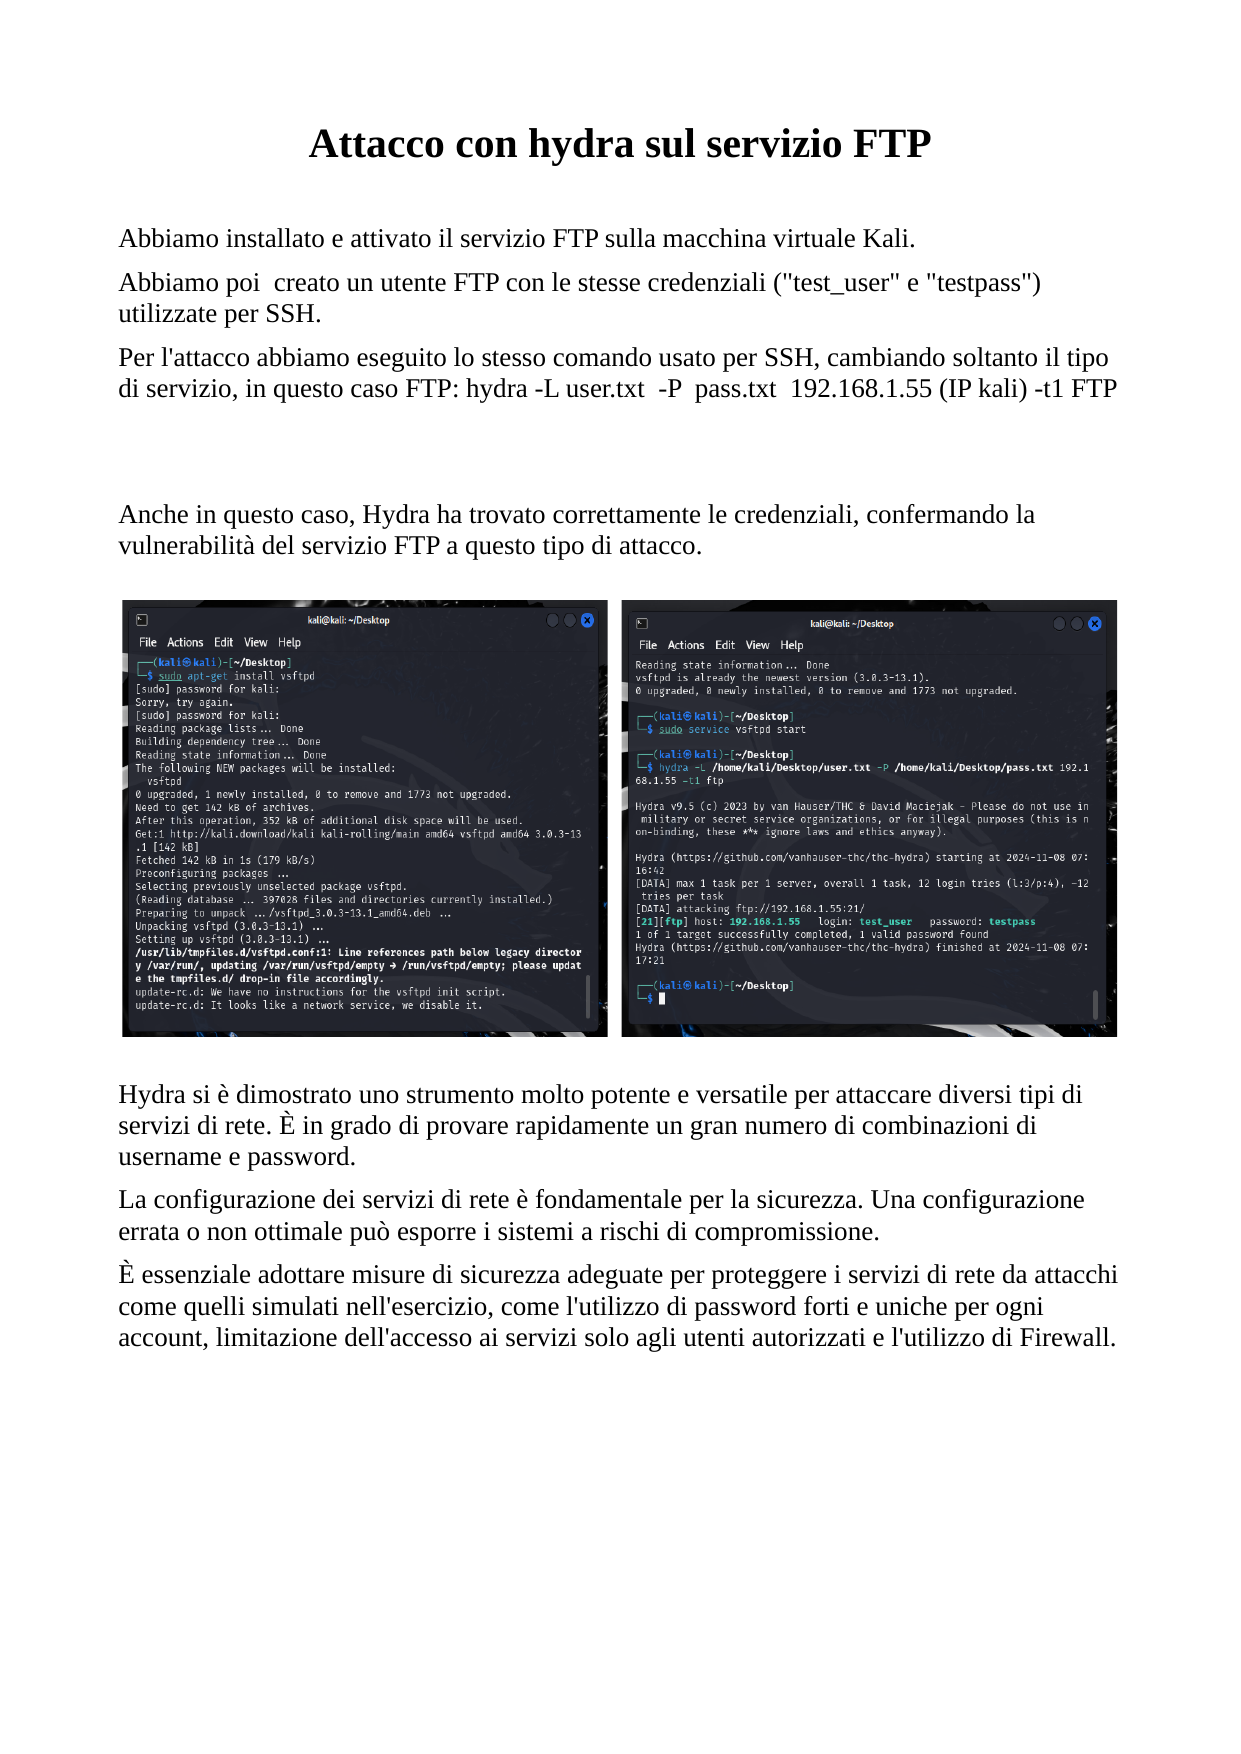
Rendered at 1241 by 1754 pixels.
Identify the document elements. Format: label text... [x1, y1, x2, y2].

text Abbiamo poi creato un utente FTP con le stesse credenziali ("test_user" e "testpass") utilizzate per SSH. [118, 266, 1122, 328]
text La configurazione dei servizi di rete è fondamentale per la sicurezza. Una configurazione errata o non ottimale può esporre i sistemi a rischi di compromissione. [118, 1184, 1122, 1246]
text È essenziale adottare misure di sicurezza adeguate per proteggere i servizi di rete da attacchi come quelli simulati nell'esercizio, come l'utilizzo di password forti e uniche per ogni account, limitazione dell'accesso ai servizi solo agli utenti autorizzati e l'utilizzo di Firewall. [118, 1258, 1122, 1352]
picture [122, 600, 608, 1037]
text Per l'attacco abbiamo eseguito lo stesso comando usato per SSH, cambiando soltanto il tipo di servizio, in questo caso FTP: hydra -L user.txt -P pass.txt 192.168.1.55 (IP kali) -t1 FTP [118, 341, 1122, 403]
text Anche in questo caso, Hydra ha trovato correttamente le credenziali, confermando la vulnerabilità del servizio FTP a questo tipo di attacco. [118, 498, 1122, 560]
text Hydra si è dimostrato uno strumento molto potente e versatile per attaccare diversi tipi di servizi di rete. È in grado di provare rapidamente un gran numero di combinazioni di username e password. [118, 1078, 1122, 1171]
text Attacco con hydra sul servizio FTP [118, 118, 1122, 166]
text Abbiamo installato e attivato il servizio FTP sulla macchina virtuale Kali. [118, 222, 1122, 253]
picture [621, 600, 1118, 1037]
